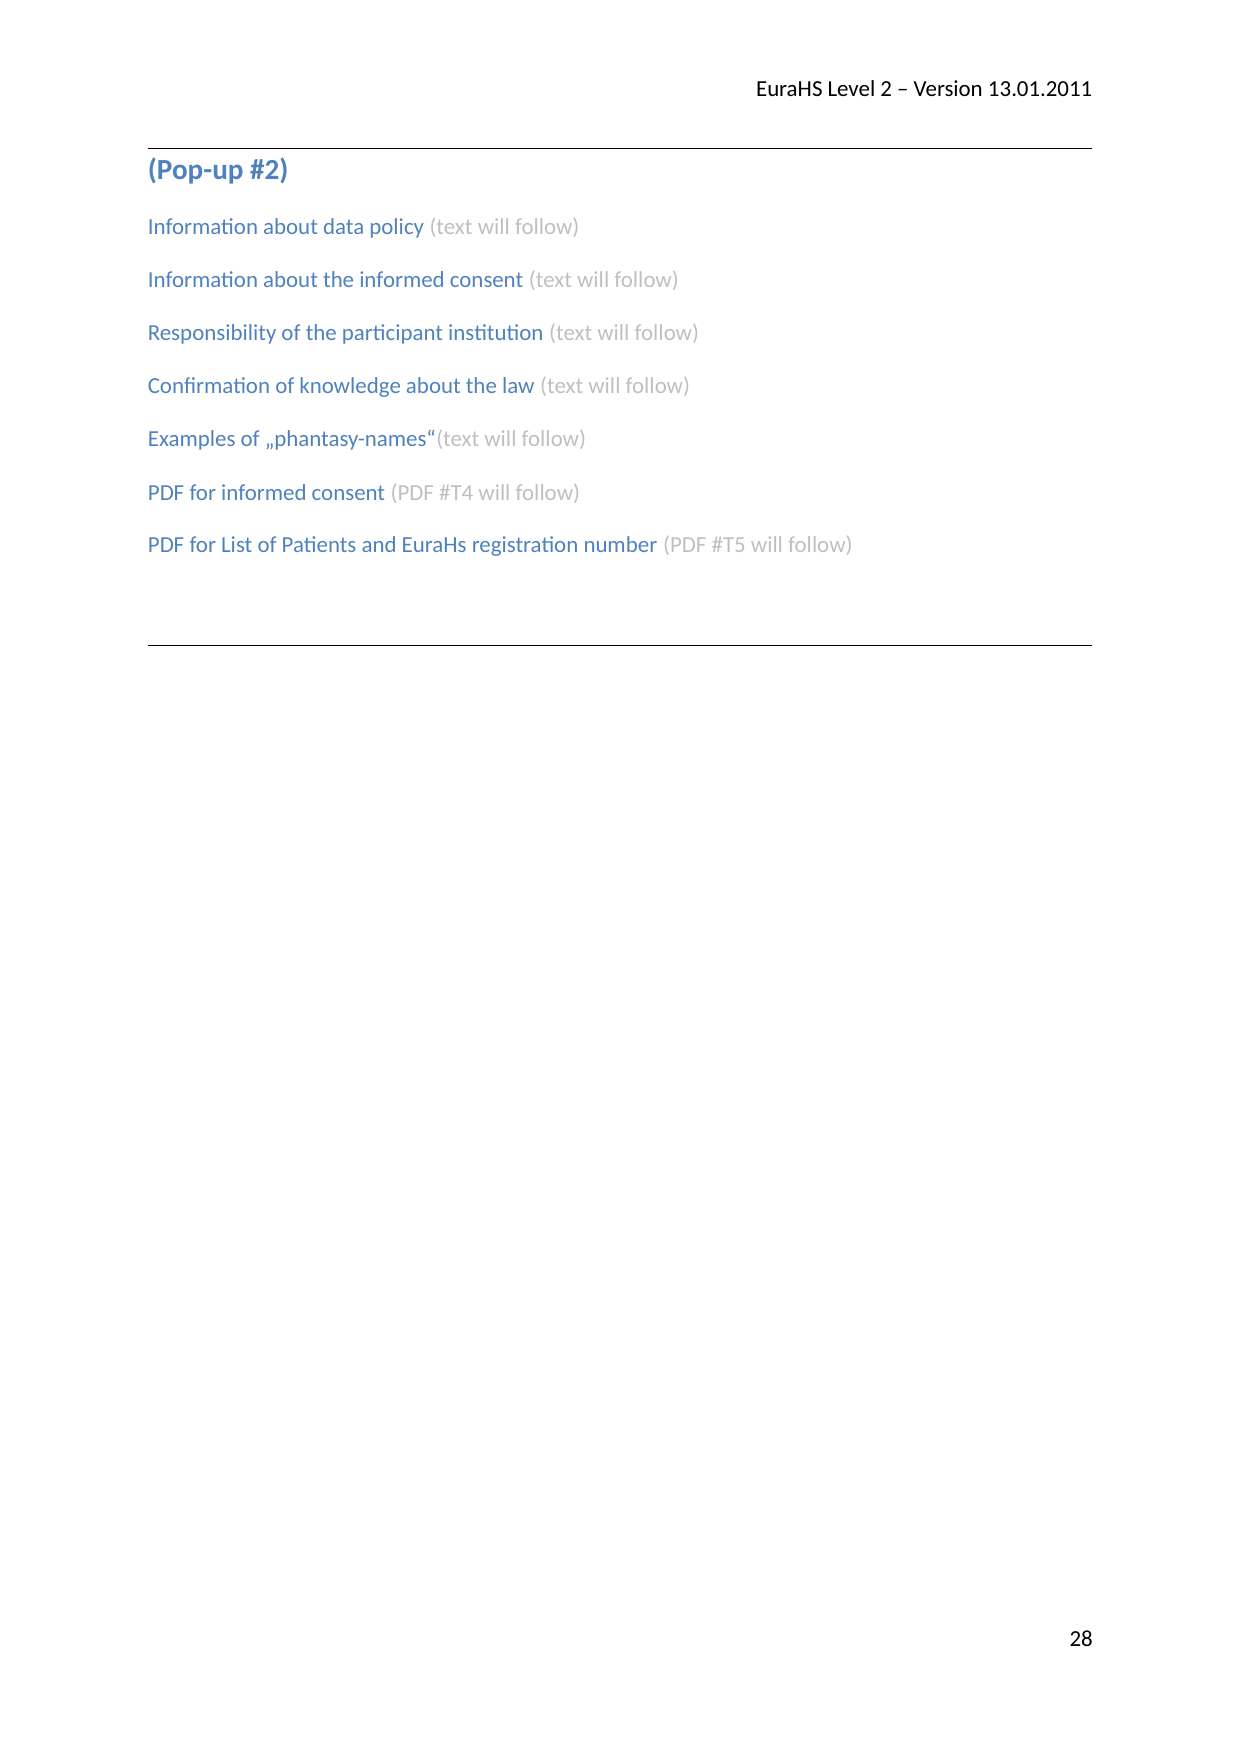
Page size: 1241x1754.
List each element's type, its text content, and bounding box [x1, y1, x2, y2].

text Information about the informed consent (text will follow) [148, 266, 1092, 293]
text (Pop-up #2) [148, 149, 1092, 186]
text Responsibility of the participant institution (text will follow) [148, 318, 1092, 347]
text Examples of „phantasy-names“(text will follow) [148, 424, 1092, 453]
text Information about data policy (text will follow) [148, 212, 1092, 241]
text PDF for informed consent (PDF #T4 will follow) [148, 478, 1092, 506]
text Confirmation of knowledge about the law (text will follow) [148, 372, 1092, 399]
text PDF for List of Patients and EuraHs registration number (PDF #T5 will follow) [148, 531, 1092, 559]
